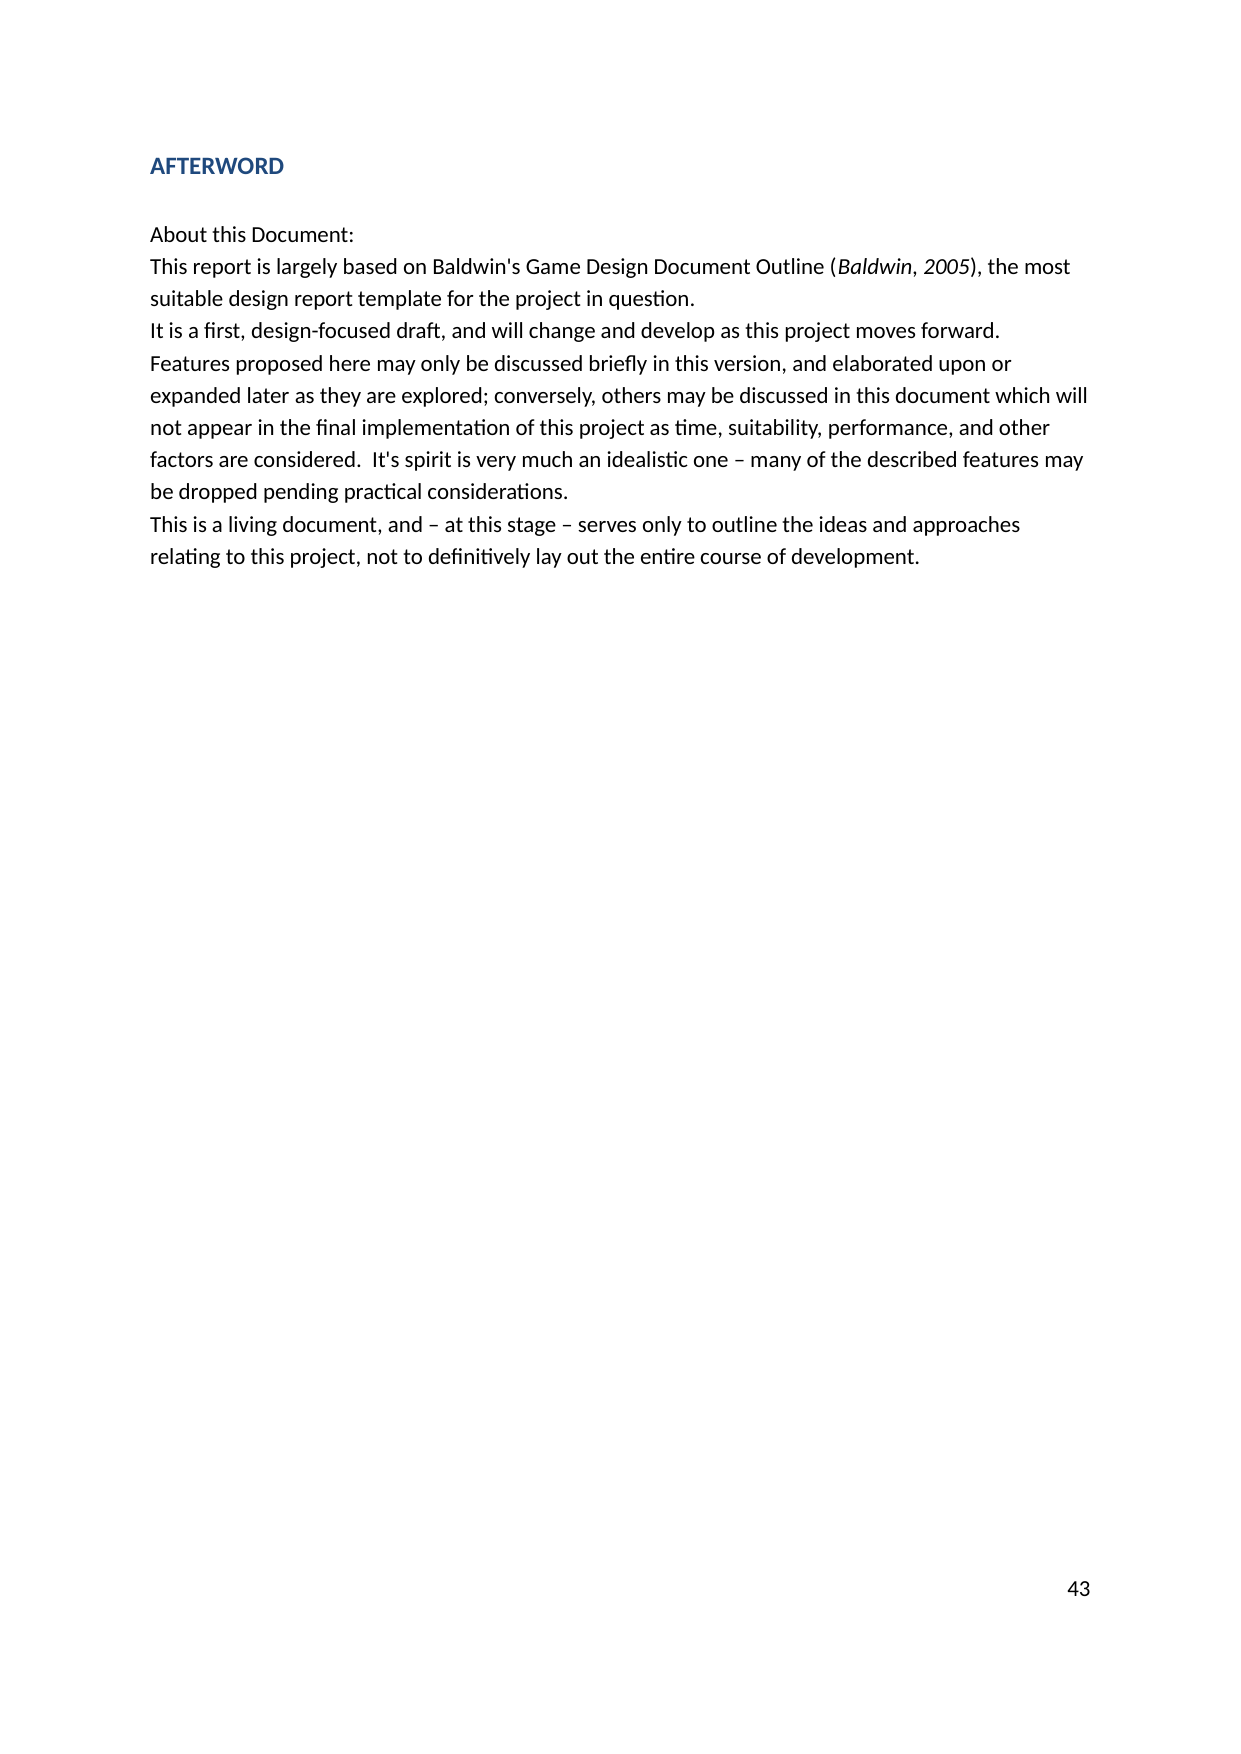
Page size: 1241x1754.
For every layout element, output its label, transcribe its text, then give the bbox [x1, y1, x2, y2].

text This is a living document, and – at this stage – serves only to outline the ideas and approaches relating to this project, not to definitively lay out the entire course of development. [150, 510, 1090, 570]
text This report is largely based on Baldwin's Game Design Document Outline (Baldwin, 2005), the most suitable design report template for the project in question. [150, 252, 1090, 312]
subtitle AFTERWORD [150, 150, 1090, 181]
text About this Document: [150, 220, 1090, 248]
text It is a first, design-focused draft, and will change and develop as this project moves forward. Features proposed here may only be discussed briefly in this version, and elaborated upon or expanded later as they are explored; conversely, others may be discussed in this document which will not appear in the final implementation of this project as time, suitability, performance, and other factors are considered. It's spirit is very much an idealistic one – many of the described features may be dropped pending practical considerations. [150, 317, 1090, 506]
